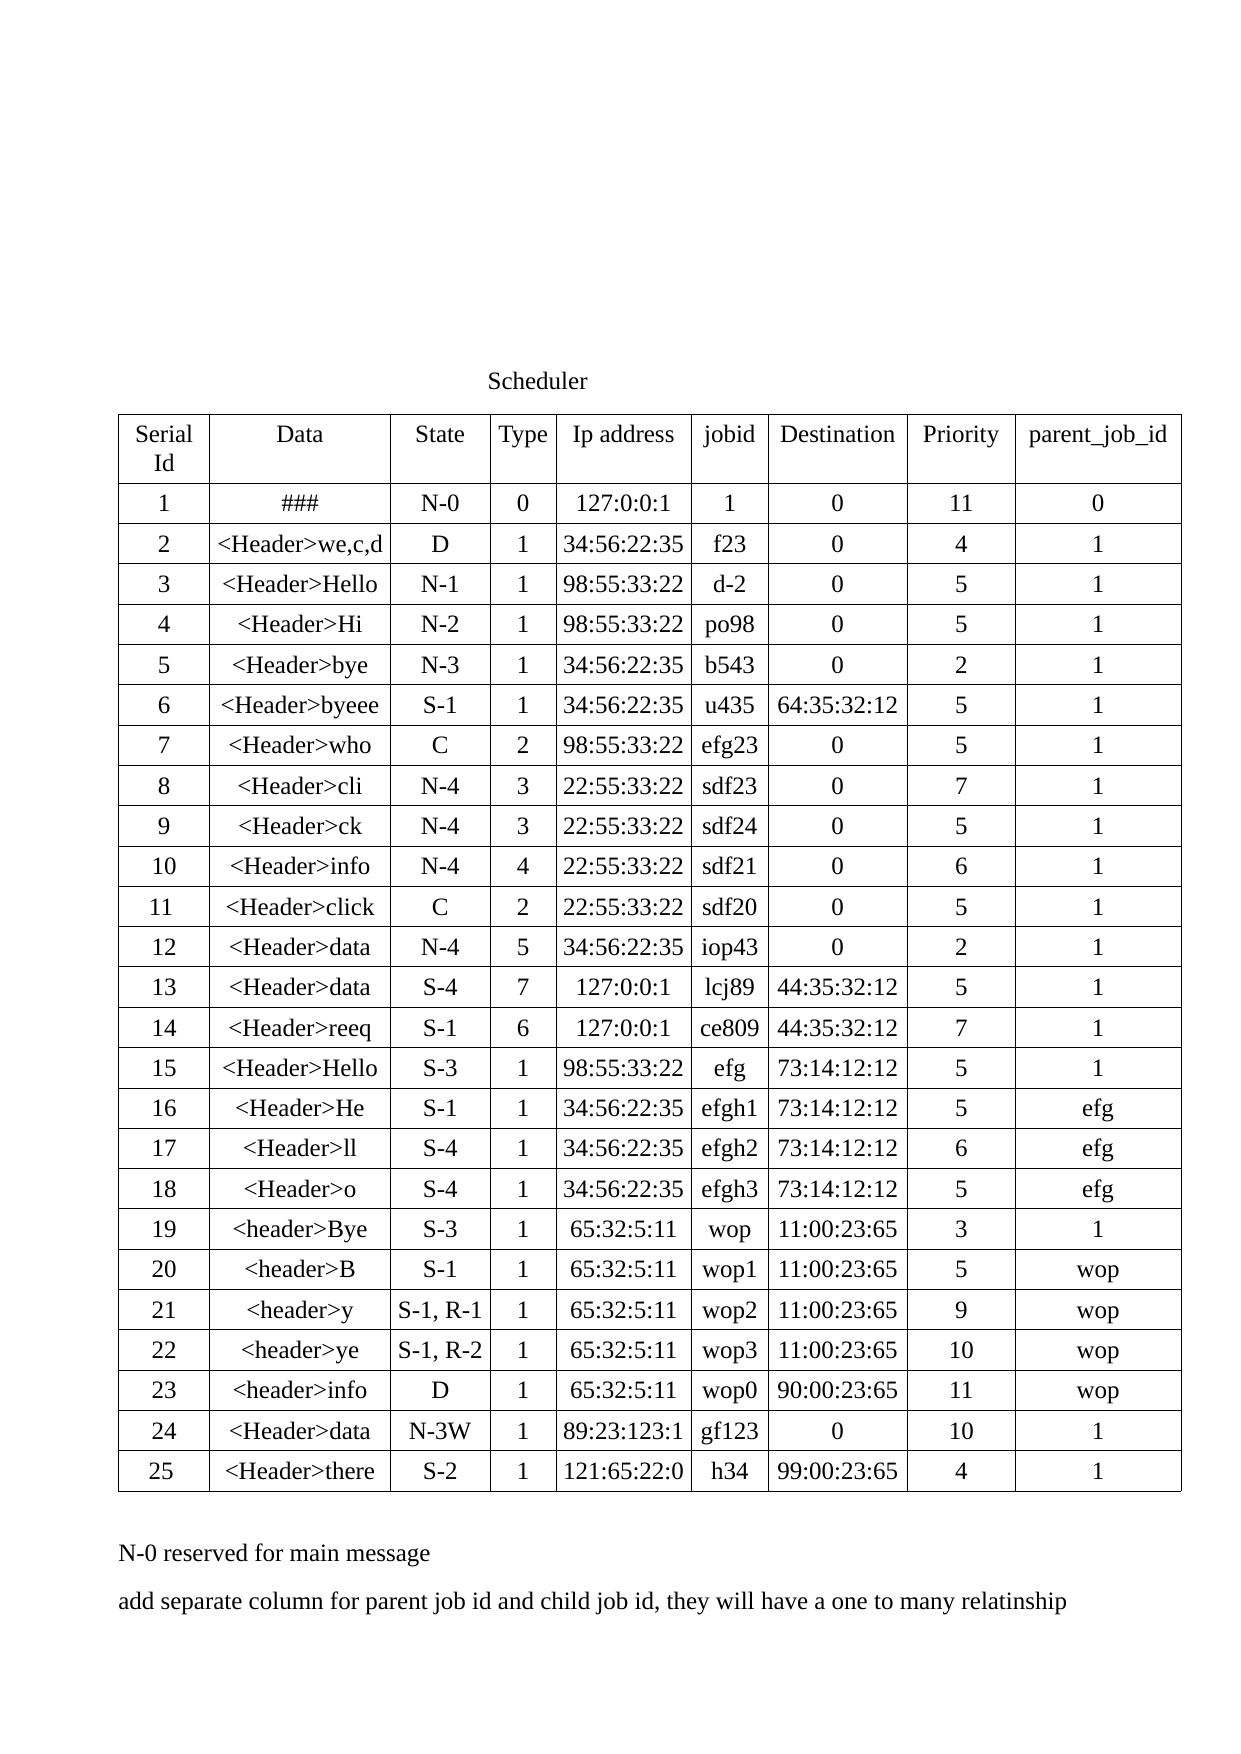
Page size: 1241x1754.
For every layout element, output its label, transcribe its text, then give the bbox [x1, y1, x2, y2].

table_cell 20 [119, 1250, 209, 1289]
table_header Ip address [557, 415, 691, 483]
table_cell gf123 [692, 1411, 768, 1450]
table_cell 6 [908, 1129, 1015, 1168]
table_cell 1 [1016, 1451, 1181, 1491]
table_cell 5 [908, 1089, 1015, 1128]
table_header Priority [908, 415, 1015, 483]
table_cell efgh2 [692, 1129, 768, 1168]
table_cell <Header>reeq [210, 1008, 390, 1047]
table_cell 4 [491, 847, 556, 886]
table_cell S-1, R-2 [391, 1330, 490, 1369]
table_cell 7 [908, 766, 1015, 805]
table_cell 22:55:33:22 [557, 847, 691, 886]
table_cell 127:0:0:1 [557, 484, 691, 523]
table_cell 3 [119, 564, 209, 604]
table_cell 4 [908, 524, 1015, 563]
table_cell 0 [1016, 484, 1181, 523]
table_cell 23 [119, 1371, 209, 1410]
table_cell 11 [908, 484, 1015, 523]
table_cell 44:35:32:12 [769, 1008, 907, 1047]
table_cell 5 [119, 645, 209, 684]
table_cell efgh3 [692, 1169, 768, 1208]
table_cell 1 [1016, 726, 1181, 765]
table_cell 5 [908, 1048, 1015, 1087]
table_cell 0 [769, 726, 907, 765]
table_cell 65:32:5:11 [557, 1250, 691, 1289]
table_cell efg23 [692, 726, 768, 765]
table_cell 89:23:123:1 [557, 1411, 691, 1450]
table_cell 1 [491, 1290, 556, 1329]
table_cell 22 [119, 1330, 209, 1369]
table_cell S-1, R-1 [391, 1290, 490, 1329]
table_cell 15 [119, 1048, 209, 1087]
table_cell 2 [908, 645, 1015, 684]
table_cell 6 [491, 1008, 556, 1047]
table_cell 4 [119, 605, 209, 644]
table_cell 1 [1016, 1008, 1181, 1047]
table_cell 1 [491, 1169, 556, 1208]
table_cell 1 [491, 1209, 556, 1249]
table_cell 65:32:5:11 [557, 1371, 691, 1410]
table_cell sdf21 [692, 847, 768, 886]
table_cell S-4 [391, 1129, 490, 1168]
table_header jobid [692, 415, 768, 483]
table_cell C [391, 726, 490, 765]
table_cell 18 [119, 1169, 209, 1208]
table_cell 34:56:22:35 [557, 1129, 691, 1168]
table_cell 65:32:5:11 [557, 1330, 691, 1369]
table_cell wop [1016, 1330, 1181, 1369]
table_cell 90:00:23:65 [769, 1371, 907, 1410]
table_cell 0 [769, 645, 907, 684]
table_cell lcj89 [692, 967, 768, 1007]
table_cell 0 [769, 887, 907, 926]
table_cell 34:56:22:35 [557, 524, 691, 563]
table_cell 1 [491, 1411, 556, 1450]
table_cell S-1 [391, 1008, 490, 1047]
table_cell N-3W [391, 1411, 490, 1450]
table_cell 6 [908, 847, 1015, 886]
table_cell 0 [769, 1411, 907, 1450]
table_header State [391, 415, 490, 483]
table_cell 7 [491, 967, 556, 1007]
table_cell <header>ye [210, 1330, 390, 1369]
table_cell 0 [769, 927, 907, 966]
table_cell <Header>ll [210, 1129, 390, 1168]
table_cell wop [1016, 1250, 1181, 1289]
table_cell 0 [769, 605, 907, 644]
table_cell 21 [119, 1290, 209, 1329]
table_cell <Header>we,c,d [210, 524, 390, 563]
table_cell 24 [119, 1411, 209, 1450]
table_cell 73:14:12:12 [769, 1048, 907, 1087]
table_cell N-3 [391, 645, 490, 684]
table_cell S-1 [391, 1089, 490, 1128]
table_cell 34:56:22:35 [557, 1169, 691, 1208]
table_cell <Header>click [210, 887, 390, 926]
table_cell 1 [1016, 1411, 1181, 1450]
table_cell <header>info [210, 1371, 390, 1410]
table_cell N-2 [391, 605, 490, 644]
table_cell <Header>byeee [210, 685, 390, 724]
table_header parent_job_id [1016, 415, 1181, 483]
table_cell <header>y [210, 1290, 390, 1329]
table_cell 22:55:33:22 [557, 766, 691, 805]
table_cell 0 [769, 564, 907, 604]
table_cell 4 [908, 1451, 1015, 1491]
table_cell S-3 [391, 1209, 490, 1249]
table_cell 5 [908, 564, 1015, 604]
text add separate column for parent job id and child job id, they will have a one to many relatinship [118, 1586, 1122, 1614]
table_cell <Header>bye [210, 645, 390, 684]
table_cell 1 [1016, 766, 1181, 805]
table_cell N-4 [391, 927, 490, 966]
table_cell 1 [491, 605, 556, 644]
table_cell ce809 [692, 1008, 768, 1047]
table_cell 11 [119, 887, 209, 926]
table_cell 2 [491, 887, 556, 926]
table_cell 44:35:32:12 [769, 967, 907, 1007]
table_cell d-2 [692, 564, 768, 604]
table_cell 65:32:5:11 [557, 1290, 691, 1329]
table_cell 12 [119, 927, 209, 966]
table_cell 1 [1016, 806, 1181, 846]
table_cell 98:55:33:22 [557, 605, 691, 644]
table_cell 1 [491, 524, 556, 563]
table_cell 3 [491, 806, 556, 846]
table_cell S-4 [391, 1169, 490, 1208]
table_cell C [391, 887, 490, 926]
table_cell iop43 [692, 927, 768, 966]
table_cell sdf20 [692, 887, 768, 926]
table_cell 22:55:33:22 [557, 887, 691, 926]
table_cell 1 [1016, 927, 1181, 966]
table_cell 17 [119, 1129, 209, 1168]
table_cell 1 [692, 484, 768, 523]
table_cell 1 [491, 1048, 556, 1087]
table_cell 0 [491, 484, 556, 523]
table_cell efgh1 [692, 1089, 768, 1128]
table_cell 0 [769, 847, 907, 886]
table_cell 1 [491, 685, 556, 724]
table_cell 73:14:12:12 [769, 1129, 907, 1168]
table_cell <Header>cli [210, 766, 390, 805]
table_cell h34 [692, 1451, 768, 1491]
table_cell 10 [908, 1411, 1015, 1450]
table_cell po98 [692, 605, 768, 644]
table_cell 5 [491, 927, 556, 966]
table_cell 22:55:33:22 [557, 806, 691, 846]
table_cell 11:00:23:65 [769, 1290, 907, 1329]
table_header Destination [769, 415, 907, 483]
table_cell 1 [119, 484, 209, 523]
table_header Data [210, 415, 390, 483]
table_cell N-1 [391, 564, 490, 604]
table_cell efg [1016, 1169, 1181, 1208]
table_cell 1 [491, 1371, 556, 1410]
table_cell 5 [908, 1250, 1015, 1289]
table_cell 1 [1016, 967, 1181, 1007]
table_cell 1 [491, 1250, 556, 1289]
table_cell 1 [491, 1089, 556, 1128]
table_cell 13 [119, 967, 209, 1007]
table_cell wop [692, 1209, 768, 1249]
table_cell 3 [491, 766, 556, 805]
table_cell S-2 [391, 1451, 490, 1491]
table_cell 8 [119, 766, 209, 805]
table_cell b543 [692, 645, 768, 684]
table_cell 73:14:12:12 [769, 1089, 907, 1128]
table_cell 98:55:33:22 [557, 726, 691, 765]
table_cell 98:55:33:22 [557, 564, 691, 604]
table_cell 3 [908, 1209, 1015, 1249]
table_cell 5 [908, 887, 1015, 926]
table_cell <Header>Hello [210, 564, 390, 604]
table_cell 1 [1016, 645, 1181, 684]
table_cell <Header>ck [210, 806, 390, 846]
table_cell 73:14:12:12 [769, 1169, 907, 1208]
table_cell 16 [119, 1089, 209, 1128]
table_cell <Header>He [210, 1089, 390, 1128]
table_cell 10 [119, 847, 209, 886]
table_cell 9 [119, 806, 209, 846]
table_cell 34:56:22:35 [557, 645, 691, 684]
table_cell 25 [119, 1451, 209, 1491]
table_cell wop3 [692, 1330, 768, 1369]
table_cell D [391, 1371, 490, 1410]
table_cell N-4 [391, 847, 490, 886]
table_cell D [391, 524, 490, 563]
table_cell <header>B [210, 1250, 390, 1289]
table_cell <Header>Hello [210, 1048, 390, 1087]
table_cell 5 [908, 685, 1015, 724]
table_cell 9 [908, 1290, 1015, 1329]
table_cell 34:56:22:35 [557, 927, 691, 966]
table_cell <Header>data [210, 1411, 390, 1450]
table_cell sdf24 [692, 806, 768, 846]
table_cell <Header>who [210, 726, 390, 765]
table_cell 127:0:0:1 [557, 1008, 691, 1047]
table_cell 1 [491, 564, 556, 604]
table_cell <Header>o [210, 1169, 390, 1208]
table_cell 6 [119, 685, 209, 724]
table_cell <Header>data [210, 967, 390, 1007]
table_cell 1 [1016, 1048, 1181, 1087]
table_cell 1 [491, 1330, 556, 1369]
table_header Serial Id [119, 415, 209, 483]
table_cell 0 [769, 484, 907, 523]
table_cell 1 [491, 645, 556, 684]
table_cell 0 [769, 524, 907, 563]
table_cell 11:00:23:65 [769, 1330, 907, 1369]
table_cell 2 [491, 726, 556, 765]
table_cell 11:00:23:65 [769, 1250, 907, 1289]
table_cell wop1 [692, 1250, 768, 1289]
table_cell 14 [119, 1008, 209, 1047]
table_cell 1 [1016, 564, 1181, 604]
table_cell 11:00:23:65 [769, 1209, 907, 1249]
table_cell 7 [119, 726, 209, 765]
table_cell 5 [908, 726, 1015, 765]
table_cell S-3 [391, 1048, 490, 1087]
table_cell <Header>there [210, 1451, 390, 1491]
table_cell 10 [908, 1330, 1015, 1369]
table_cell wop [1016, 1290, 1181, 1329]
table_cell 1 [1016, 685, 1181, 724]
text N-0 reserved for main message [118, 1538, 1122, 1567]
table_cell 34:56:22:35 [557, 685, 691, 724]
table_cell 5 [908, 1169, 1015, 1208]
table_cell 19 [119, 1209, 209, 1249]
table_cell 121:65:22:0 [557, 1451, 691, 1491]
table_cell <Header>data [210, 927, 390, 966]
table_cell N-4 [391, 806, 490, 846]
text Scheduler [118, 366, 1122, 395]
table_cell 11 [908, 1371, 1015, 1410]
table_cell 1 [491, 1451, 556, 1491]
table_cell ### [210, 484, 390, 523]
table_cell 1 [1016, 887, 1181, 926]
table_cell 5 [908, 605, 1015, 644]
table_cell f23 [692, 524, 768, 563]
table_cell 0 [769, 766, 907, 805]
table_cell 2 [908, 927, 1015, 966]
table_cell 1 [1016, 1209, 1181, 1249]
table_cell wop [1016, 1371, 1181, 1410]
table_cell 0 [769, 806, 907, 846]
table_cell 127:0:0:1 [557, 967, 691, 1007]
table_cell 99:00:23:65 [769, 1451, 907, 1491]
table_cell 2 [119, 524, 209, 563]
table_cell 7 [908, 1008, 1015, 1047]
table_cell 65:32:5:11 [557, 1209, 691, 1249]
table_cell N-0 [391, 484, 490, 523]
table_cell <Header>Hi [210, 605, 390, 644]
table_cell <header>Bye [210, 1209, 390, 1249]
table_cell 1 [1016, 847, 1181, 886]
table_cell N-4 [391, 766, 490, 805]
table_cell S-4 [391, 967, 490, 1007]
table_cell 1 [491, 1129, 556, 1168]
table_cell efg [692, 1048, 768, 1087]
table_header Type [491, 415, 556, 483]
table_cell <Header>info [210, 847, 390, 886]
table_cell 1 [1016, 524, 1181, 563]
table_cell efg [1016, 1129, 1181, 1168]
table_cell sdf23 [692, 766, 768, 805]
table_cell 64:35:32:12 [769, 685, 907, 724]
table_cell wop0 [692, 1371, 768, 1410]
table_cell wop2 [692, 1290, 768, 1329]
table_cell S-1 [391, 1250, 490, 1289]
table_cell 5 [908, 806, 1015, 846]
table_cell efg [1016, 1089, 1181, 1128]
table_cell 1 [1016, 605, 1181, 644]
table_cell 98:55:33:22 [557, 1048, 691, 1087]
table_cell 5 [908, 967, 1015, 1007]
table_cell u435 [692, 685, 768, 724]
table_cell S-1 [391, 685, 490, 724]
table_cell 34:56:22:35 [557, 1089, 691, 1128]
